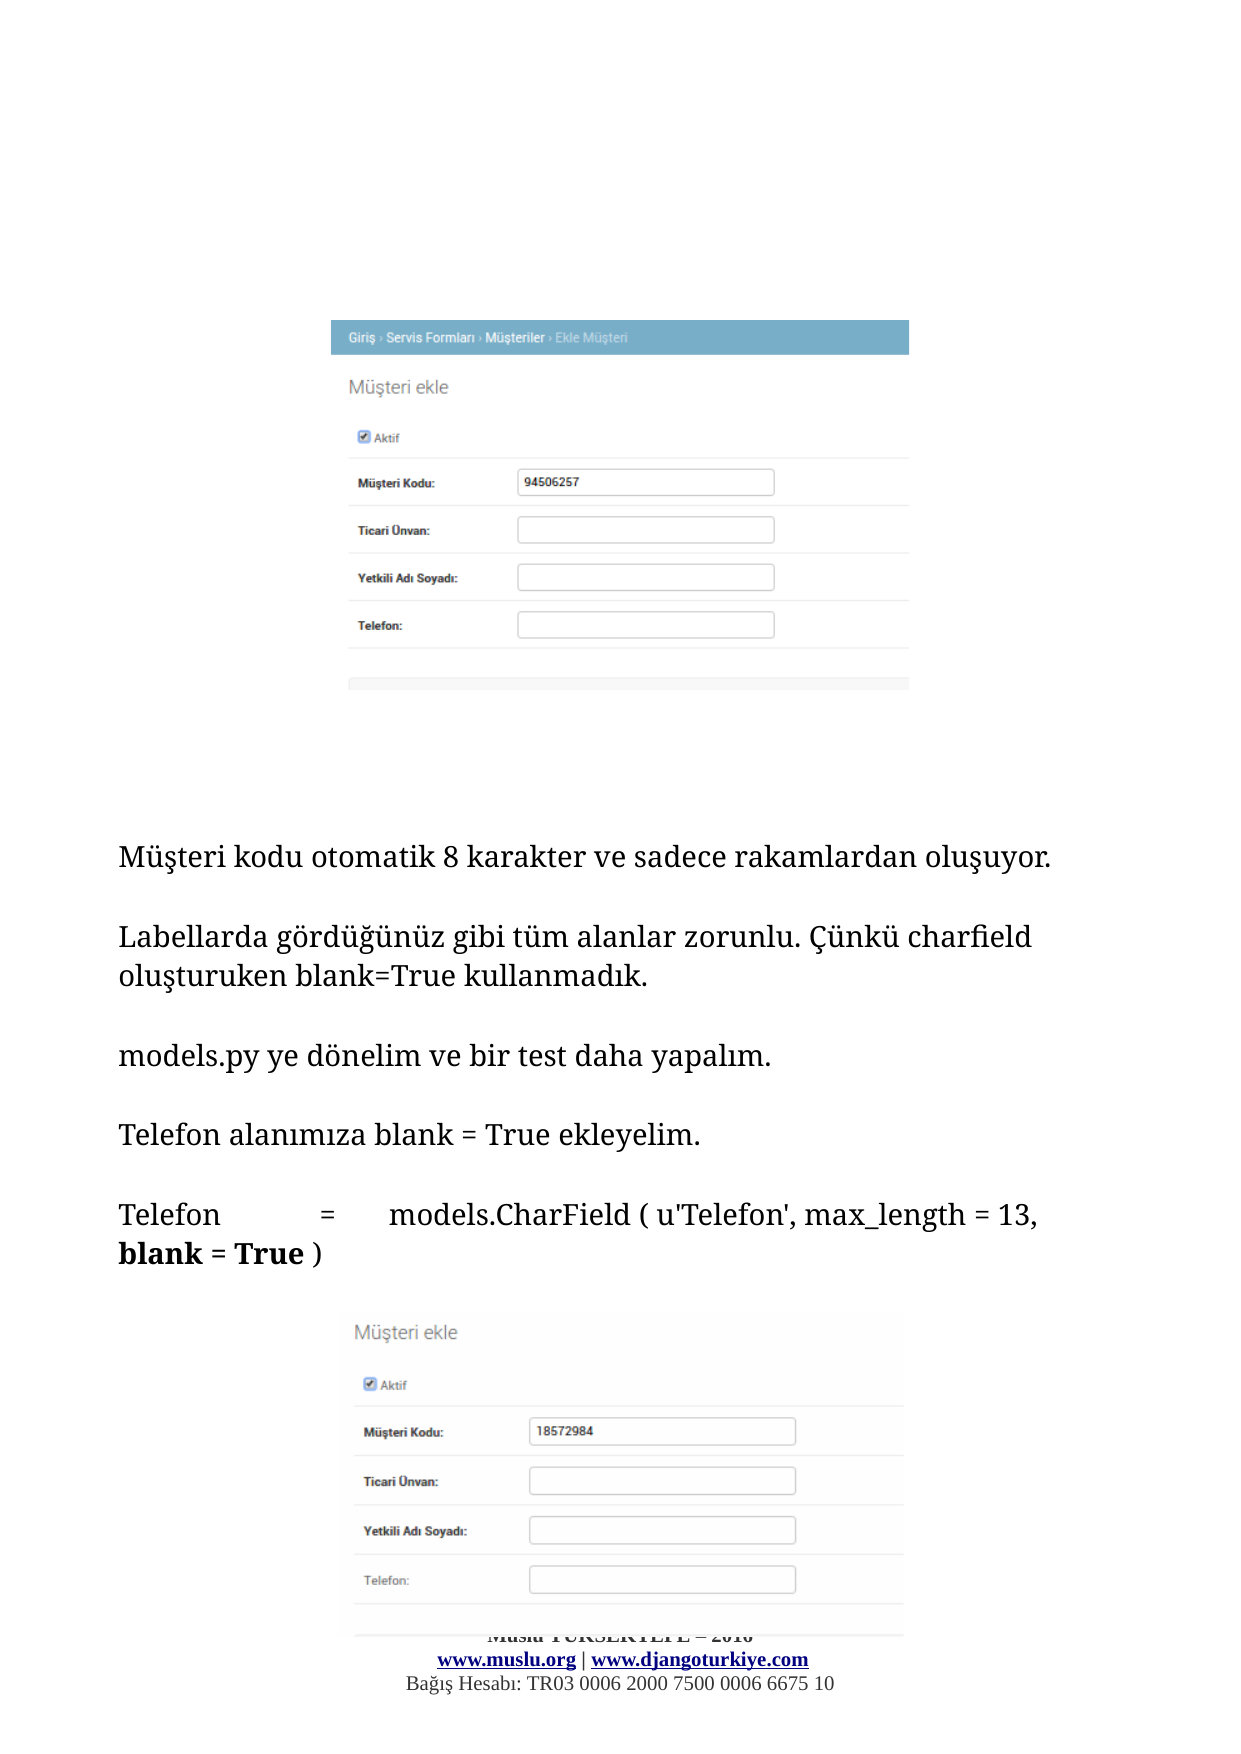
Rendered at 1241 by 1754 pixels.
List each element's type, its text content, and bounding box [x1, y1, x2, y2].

text Telefon = models.CharField ( u'Telefon', max_length = 13, blank = True ) [118, 1194, 1122, 1273]
text models.py ye dönelim ve bir test daha yapalım. [118, 1035, 1122, 1075]
picture [331, 320, 910, 690]
text Müşteri kodu otomatik 8 karakter ve sadece rakamlardan oluşuyor. [118, 837, 1122, 876]
text Labellarda gördüğünüz gibi tüm alanlar zorunlu. Çünkü charfield oluşturuken blank=True kullanmadık. [118, 916, 1122, 995]
picture [336, 1312, 904, 1637]
text Telefon alanımıza blank = True ekleyelim. [118, 1114, 1122, 1154]
